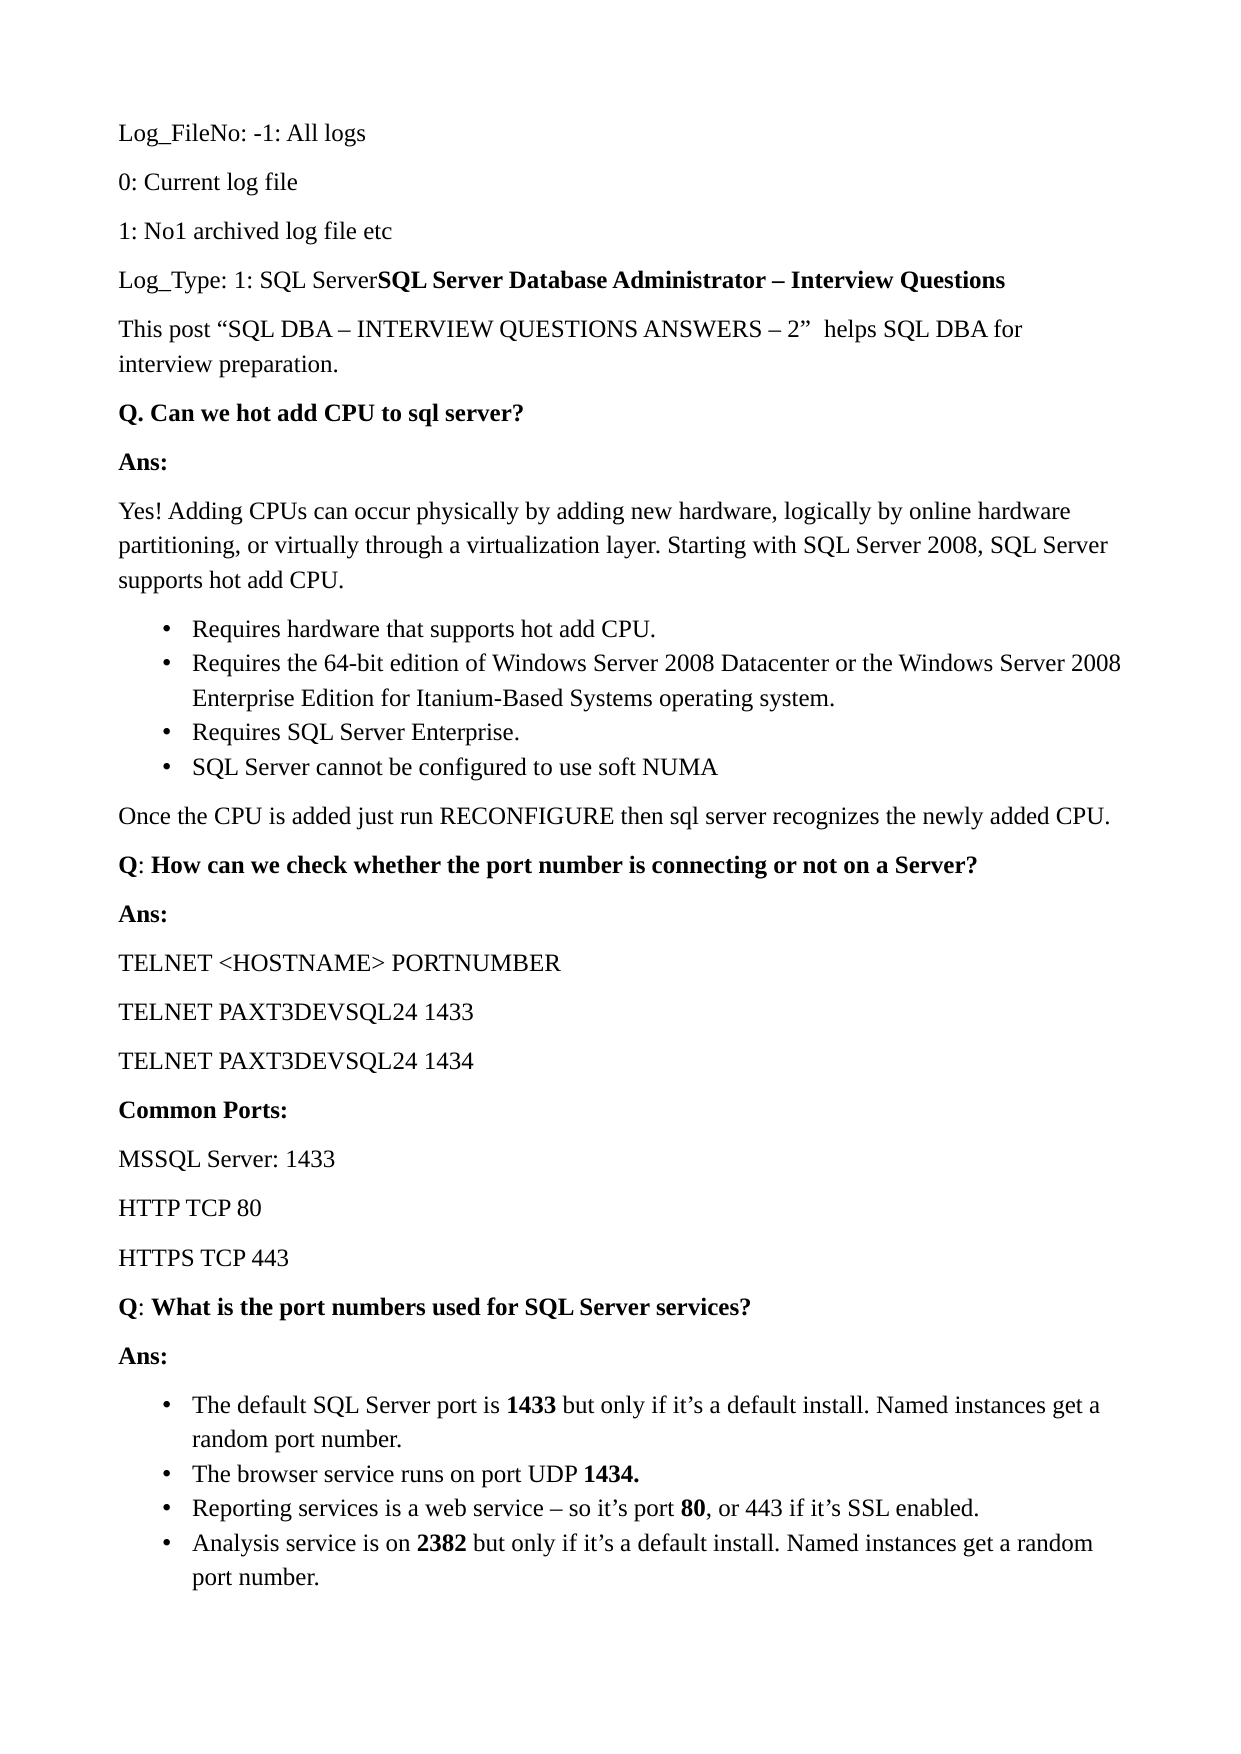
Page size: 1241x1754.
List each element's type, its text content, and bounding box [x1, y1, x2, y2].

list Requires SQL Server Enterprise. [162, 717, 1122, 746]
list Requires hardware that supports hot add CPU. [162, 614, 1122, 643]
list SQL Server cannot be configured to use soft NUMA [162, 752, 1122, 781]
text MSSQL Server: 1433 [118, 1144, 1122, 1173]
list Analysis service is on 2382 but only if it’s a default install. Named instances get a random port number. [162, 1528, 1122, 1591]
text Q. Can we hot add CPU to sql server? [118, 398, 1122, 427]
text Ans: [118, 899, 1122, 928]
text Ans: [118, 1341, 1122, 1369]
list Reporting services is a web service – so it’s port 80, or 443 if it’s SSL enabled. [162, 1493, 1122, 1522]
text Ans: [118, 447, 1122, 476]
text 1: No1 archived log file etc [118, 216, 1122, 245]
text TELNET PAXT3DEVSQL24 1433 [118, 997, 1122, 1026]
text Log_Type: 1: SQL ServerSQL Server Database Administrator – Interview Questions [118, 265, 1122, 294]
text 0: Current log file [118, 167, 1122, 196]
list Requires the 64-bit edition of Windows Server 2008 Datacenter or the Windows Server 2008 Enterprise Edition for Itanium-Based Systems operating system. [162, 648, 1122, 712]
text Q: What is the port numbers used for SQL Server services? [118, 1292, 1122, 1320]
text Once the CPU is added just run RECONFIGURE then sql server recognizes the newly added CPU. [118, 801, 1122, 830]
text Q: How can we check whether the port number is connecting or not on a Server? [118, 850, 1122, 879]
text HTTPS TCP 443 [118, 1243, 1122, 1271]
text Common Ports: [118, 1095, 1122, 1124]
text TELNET PAXT3DEVSQL24 1434 [118, 1046, 1122, 1075]
text Log_FileNo: -1: All logs [118, 118, 1122, 147]
list The default SQL Server port is 1433 but only if it’s a default install. Named instances get a random port number. [162, 1390, 1122, 1453]
text This post “SQL DBA – INTERVIEW QUESTIONS ANSWERS – 2” helps SQL DBA for interview preparation. [118, 314, 1122, 378]
text HTTP TCP 80 [118, 1193, 1122, 1222]
text TELNET <HOSTNAME> PORTNUMBER [118, 948, 1122, 977]
text Yes! Adding CPUs can occur physically by adding new hardware, logically by online hardware partitioning, or virtually through a virtualization layer. Starting with SQL Server 2008, SQL Server supports hot add CPU. [118, 496, 1122, 594]
list The browser service runs on port UDP 1434. [162, 1459, 1122, 1487]
